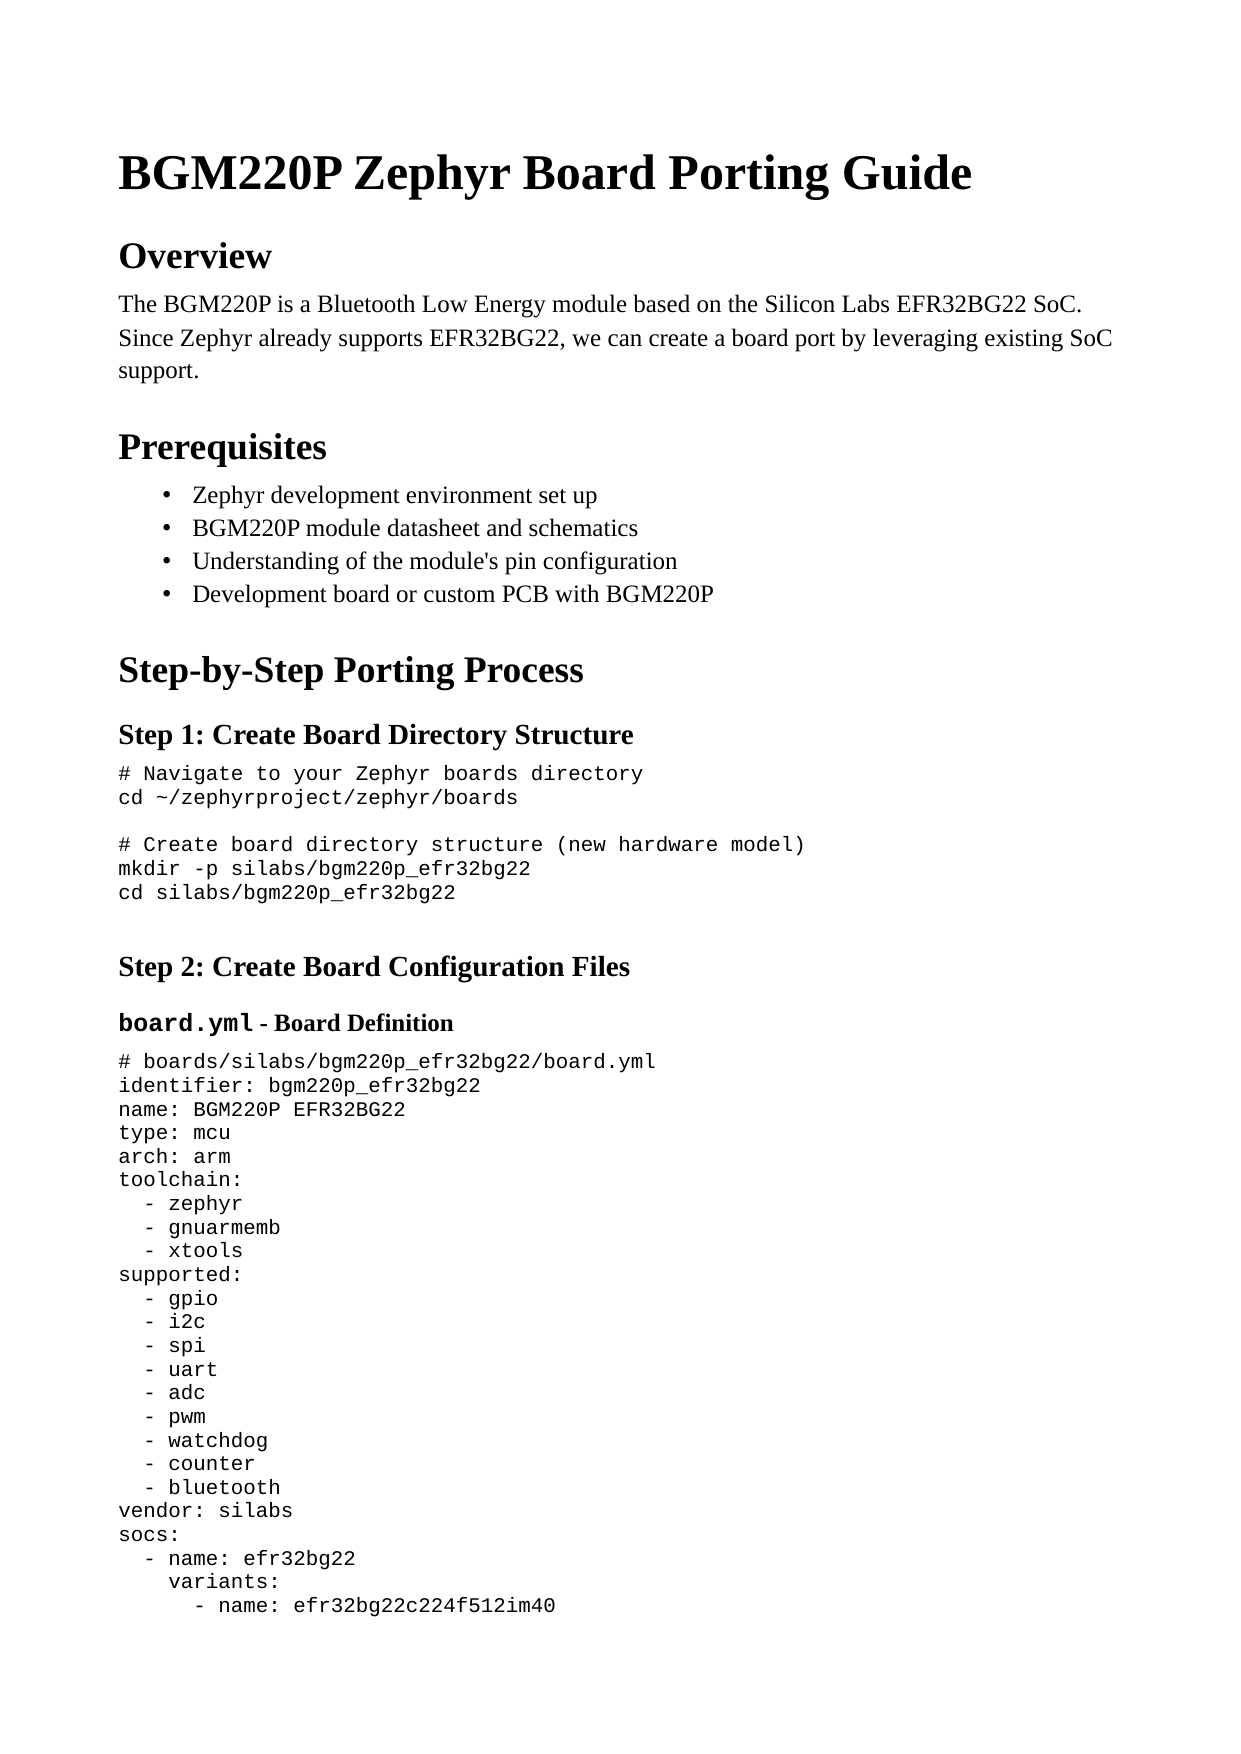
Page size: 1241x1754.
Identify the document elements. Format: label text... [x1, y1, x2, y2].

text - counter [118, 1453, 1122, 1477]
text - watchdog [118, 1429, 1122, 1453]
subtitle Overview [118, 234, 1122, 277]
text name: BGM220P EFR32BG22 [118, 1098, 1122, 1122]
text - spi [118, 1335, 1122, 1359]
subtitle board.yml - Board Definition [118, 1008, 1122, 1039]
subtitle Step 1: Create Board Directory Structure [118, 717, 1122, 751]
text arch: arm [118, 1146, 1122, 1169]
list Zephyr development environment set up [162, 480, 1122, 508]
text mkdir -p silabs/bgm220p_efr32bg22 [118, 858, 1122, 882]
text # boards/silabs/bgm220p_efr32bg22/board.yml [118, 1051, 1122, 1075]
text - name: efr32bg22 [118, 1548, 1122, 1571]
text type: mcu [118, 1122, 1122, 1146]
text - i2c [118, 1311, 1122, 1335]
text - adc [118, 1382, 1122, 1406]
text - gnuarmemb [118, 1217, 1122, 1240]
subtitle Prerequisites [118, 424, 1122, 467]
text toolchain: [118, 1169, 1122, 1193]
text socs: [118, 1524, 1122, 1548]
list Understanding of the module's pin configuration [162, 546, 1122, 574]
subtitle Step-by-Step Porting Process [118, 647, 1122, 690]
text - uart [118, 1359, 1122, 1382]
text supported: [118, 1264, 1122, 1288]
text - gpio [118, 1288, 1122, 1311]
text - name: efr32bg22c224f512im40 [118, 1595, 1122, 1619]
subtitle Step 2: Create Board Configuration Files [118, 949, 1122, 983]
list BGM220P module datasheet and schematics [162, 513, 1122, 541]
subtitle BGM220P Zephyr Board Porting Guide [118, 143, 1122, 201]
text # Create board directory structure (new hardware model) [118, 834, 1122, 858]
text cd silabs/bgm220p_efr32bg22 [118, 882, 1122, 905]
text identifier: bgm220p_efr32bg22 [118, 1075, 1122, 1098]
text variants: [118, 1571, 1122, 1595]
text - pwm [118, 1406, 1122, 1429]
text # Navigate to your Zephyr boards directory [118, 763, 1122, 787]
list Development board or custom PCB with BGM220P [162, 579, 1122, 607]
text The BGM220P is a Bluetooth Low Energy module based on the Silicon Labs EFR32BG22 SoC. Since Zephyr already supports EFR32BG22, we can create a board port by leveraging existing SoC support. [118, 289, 1122, 384]
text - bluetooth [118, 1477, 1122, 1501]
text vendor: silabs [118, 1501, 1122, 1524]
text cd ~/zephyrproject/zephyr/boards [118, 787, 1122, 811]
text - zephyr [118, 1193, 1122, 1217]
text - xtools [118, 1240, 1122, 1264]
